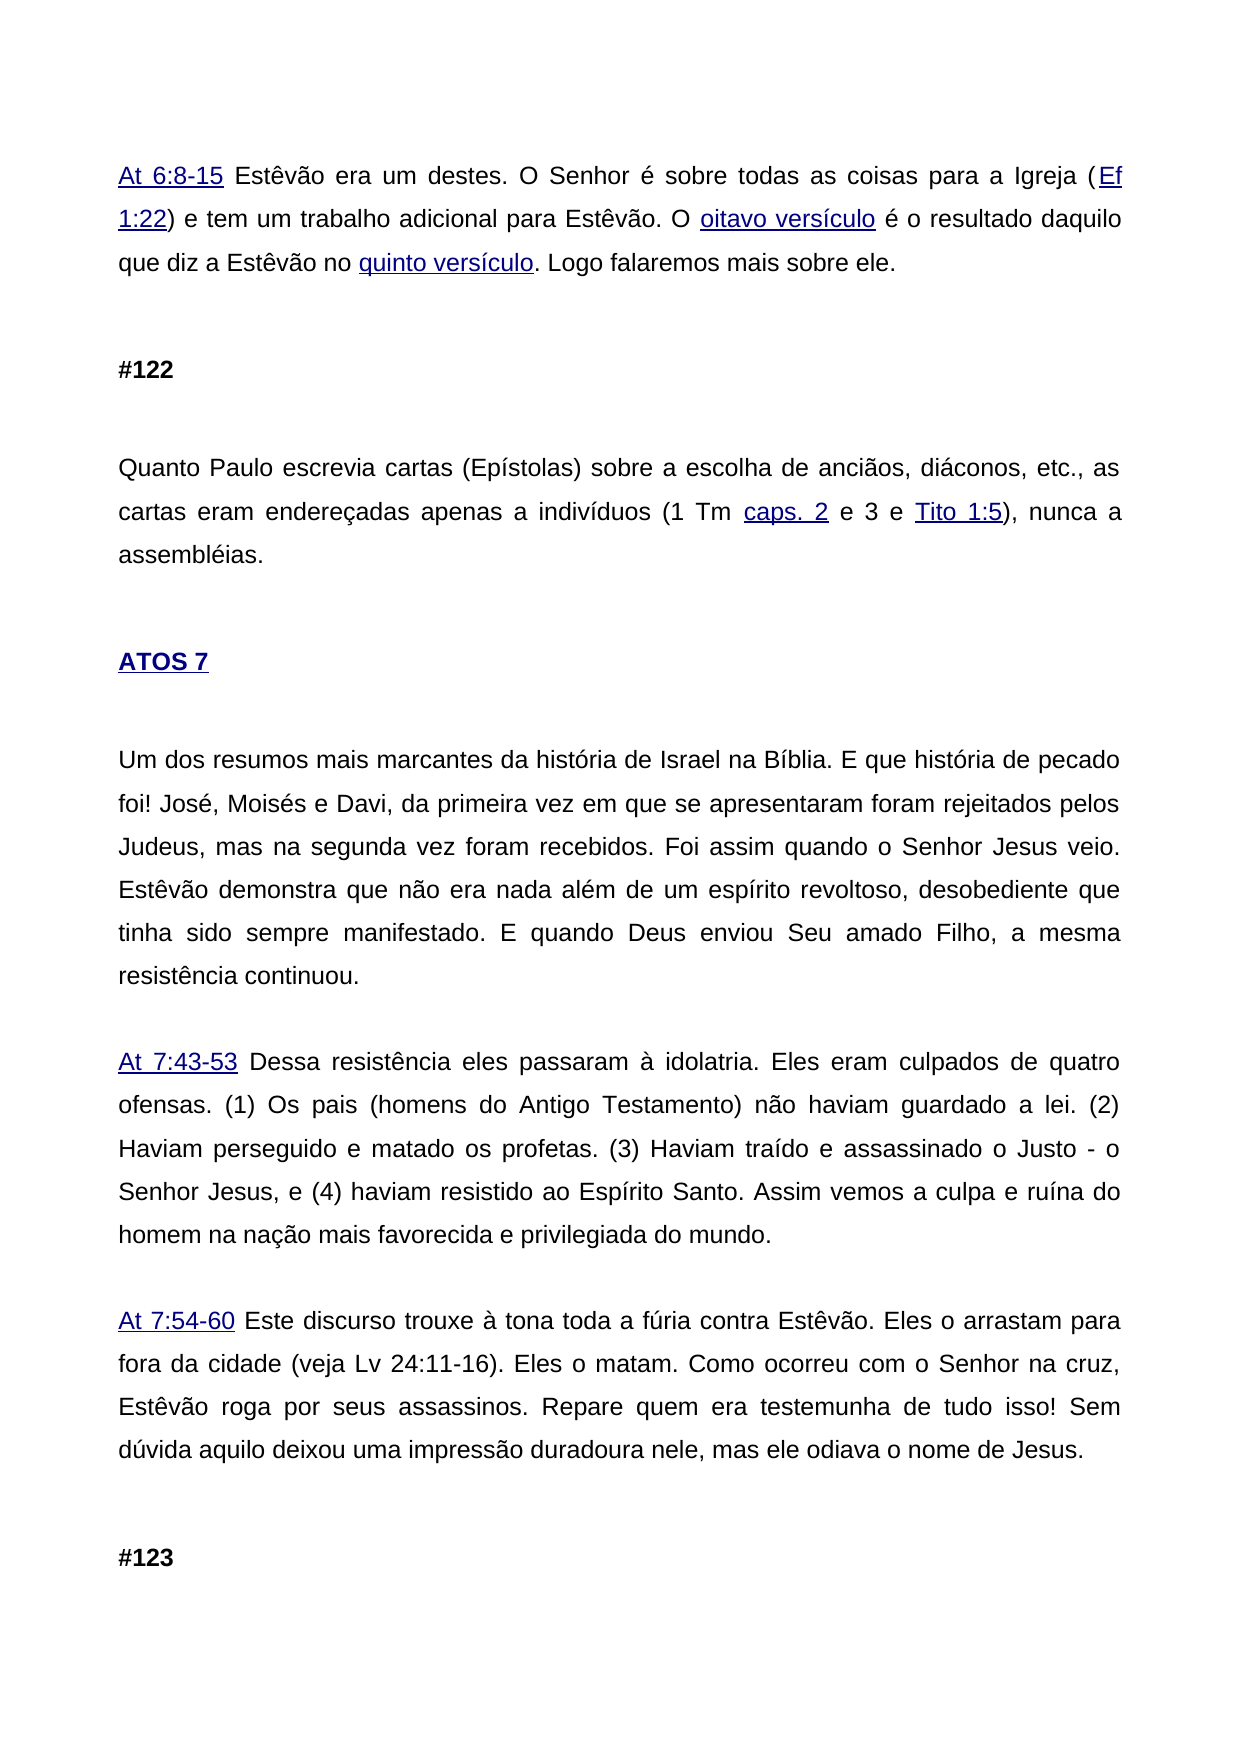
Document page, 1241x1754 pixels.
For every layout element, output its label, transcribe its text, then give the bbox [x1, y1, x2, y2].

text At 6:8-15 Estêvão era um destes. O Senhor é sobre todas as coisas para a Igreja (Ef 1:22) e tem um trabalho adicional para Estêvão. O oitavo versículo é o resultado daquilo que diz a Estêvão no quinto versículo. Logo falaremos mais sobre ele. [118, 161, 1122, 276]
subtitle #123 [118, 1542, 1122, 1571]
text At 7:54-60 Este discurso trouxe à tona toda a fúria contra Estêvão. Eles o arrastam para fora da cidade (veja Lv 24:11-16). Eles o matam. Como ocorreu com o Senhor na cruz, Estêvão roga por seus assassinos. Repare quem era testemunha de tudo isso! Sem dúvida aquilo deixou uma impressão duradoura nele, mas ele odiava o nome de Jesus. [118, 1306, 1122, 1464]
text At 7:43-53 Dessa resistência eles passaram à idolatria. Eles eram culpados de quatro ofensas. (1) Os pais (homens do Antigo Testamento) não haviam guardado a lei. (2) Haviam perseguido e matado os profetas. (3) Haviam traído e assassinado o Justo - o Senhor Jesus, e (4) haviam resistido ao Espírito Santo. Assim vemos a culpa e ruína do homem na nação mais favorecida e privilegiada do mundo. [118, 1047, 1122, 1248]
subtitle ATOS 7 [118, 647, 1122, 675]
text Quanto Paulo escrevia cartas (Epístolas) sobre a escolha de anciãos, diáconos, etc., as cartas eram endereçadas apenas a indivíduos (1 Tm caps. 2 e 3 e Tito 1:5), nunca a assembléias. [118, 453, 1122, 568]
subtitle #122 [118, 354, 1122, 383]
text Um dos resumos mais marcantes da história de Israel na Bíblia. E que história de pecado foi! José, Moisés e Davi, da primeira vez em que se apresentaram foram rejeitados pelos Judeus, mas na segunda vez foram recebidos. Foi assim quando o Senhor Jesus veio. Estêvão demonstra que não era nada além de um espírito revoltoso, desobediente que tinha sido sempre manifestado. E quando Deus enviou Seu amado Filho, a mesma resistência continuou. [118, 745, 1122, 990]
